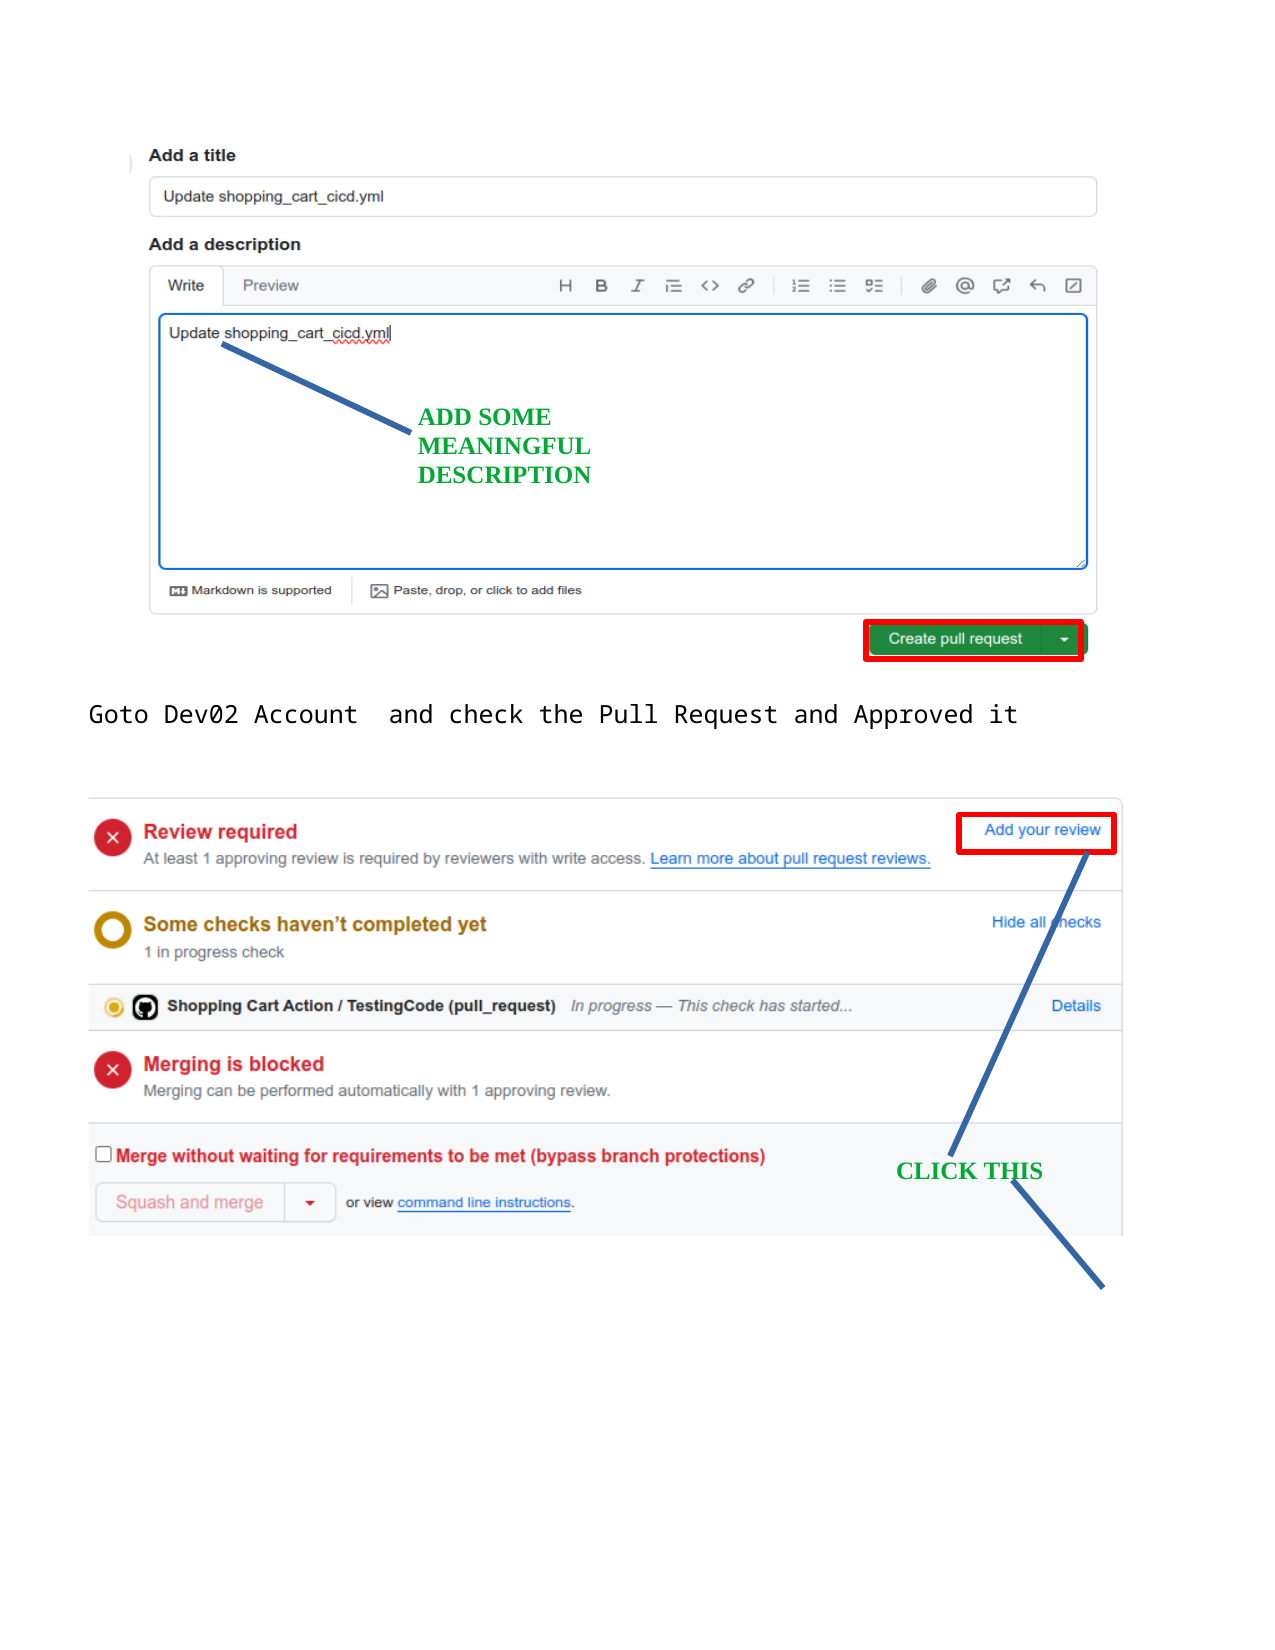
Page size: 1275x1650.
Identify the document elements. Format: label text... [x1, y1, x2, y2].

picture [88, 784, 1128, 1236]
picture [129, 149, 1104, 663]
text Goto Dev02 Account and check the Pull Request and Approved it [88, 697, 1186, 731]
